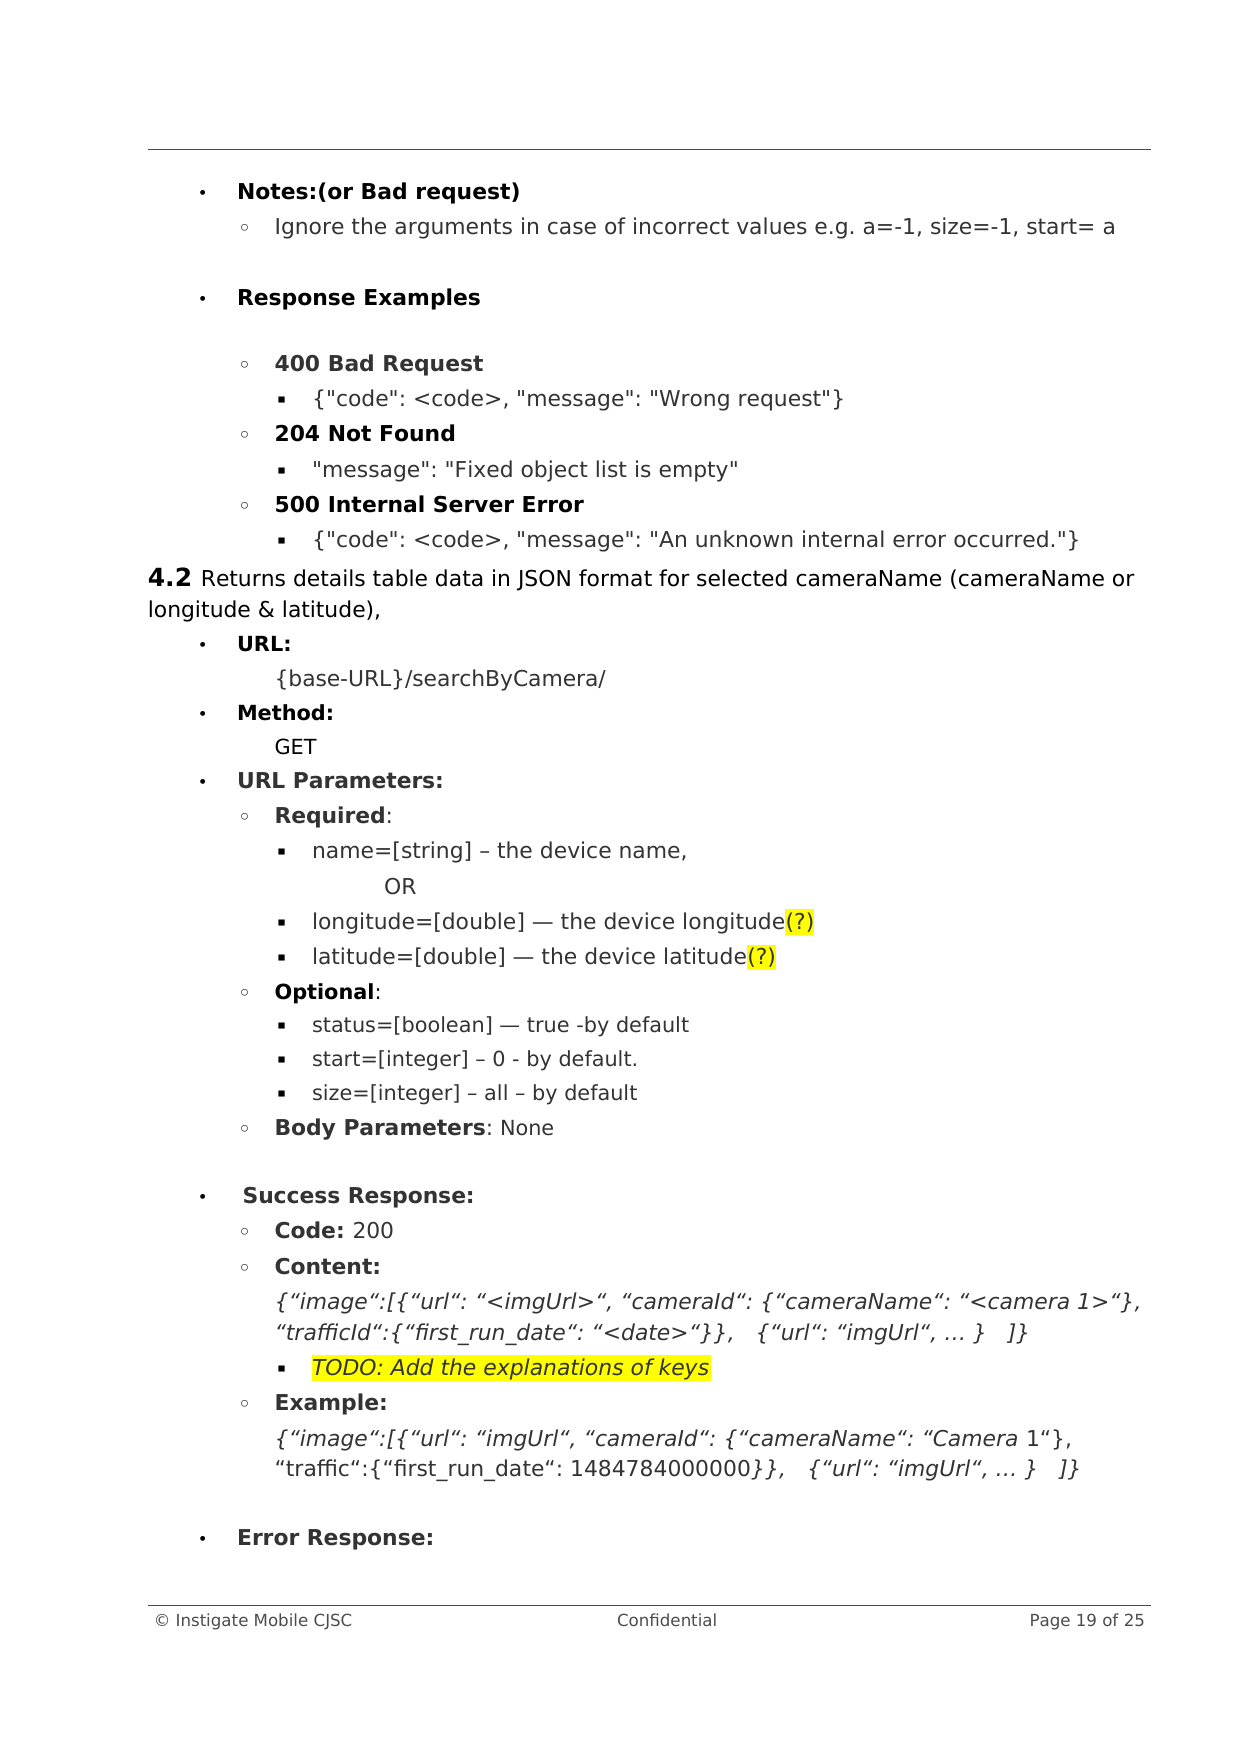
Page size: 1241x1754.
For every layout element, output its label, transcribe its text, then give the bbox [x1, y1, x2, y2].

list URL Parameters: [199, 768, 1151, 794]
list Content: [237, 1254, 1151, 1279]
list Body Parameters: None [237, 1115, 1151, 1140]
text OR [148, 874, 1151, 899]
list 204 Not Found [237, 421, 1151, 447]
list 500 Internal Server Error [237, 492, 1151, 518]
list "message": "Fixed object list is empty" [274, 457, 1151, 482]
list size=[integer] – all – by default [274, 1081, 1151, 1105]
list Code: 200 [237, 1218, 1151, 1244]
list Example: [237, 1390, 1151, 1416]
list {base-URL}/searchByCamera/ [237, 666, 1151, 691]
list URL: [199, 632, 1151, 657]
list {“image“:[{“url“: “imgUrl“, “cameraId“: {“cameraName“: “Camera 1“}, “traffic“:{“first_run_date“: 1484784000000}}, {“url“: “imgUrl“, … } ]} [237, 1426, 1151, 1482]
list Error Response: [199, 1525, 1151, 1550]
list {"code": <code>, "message": "Wrong request"} [274, 386, 1151, 412]
list Required: [237, 803, 1151, 829]
list status=[boolean] — true -by default [274, 1013, 1151, 1038]
list start=[integer] – 0 - by default. [274, 1047, 1151, 1072]
list longitude=[double] — the device longitude(?) [274, 909, 1151, 935]
list Response Examples [199, 285, 1151, 341]
list Notes:(or Bad request) [199, 179, 1151, 204]
text 4.2 Returns details table data in JSON format for selected cameraName (cameraName or longitude & latitude), [148, 563, 1151, 622]
list TODO: Add the explanations of keys [274, 1355, 1151, 1381]
list {"code": <code>, "message": "An unknown internal error occurred."} [274, 527, 1151, 553]
list 400 Bad Request [237, 351, 1151, 376]
list latitude=[double] — the device latitude(?) [274, 944, 1151, 970]
list Method: [199, 701, 1151, 725]
list Optional: [237, 980, 1151, 1004]
list Success Response: [199, 1183, 1151, 1209]
list {“image“:[{“url“: “<imgUrl>“, “cameraId“: {“cameraName“: “<camera 1>“}, “trafficId“:{“first_run_date“: “<date>“}}, {“url“: “imgUrl“, … } ]} [237, 1289, 1151, 1345]
list GET [237, 735, 1151, 759]
list Ignore the arguments in case of incorrect values e.g. a=-1, size=-1, start= a [237, 214, 1151, 240]
list name=[string] – the device name, [274, 838, 1151, 864]
